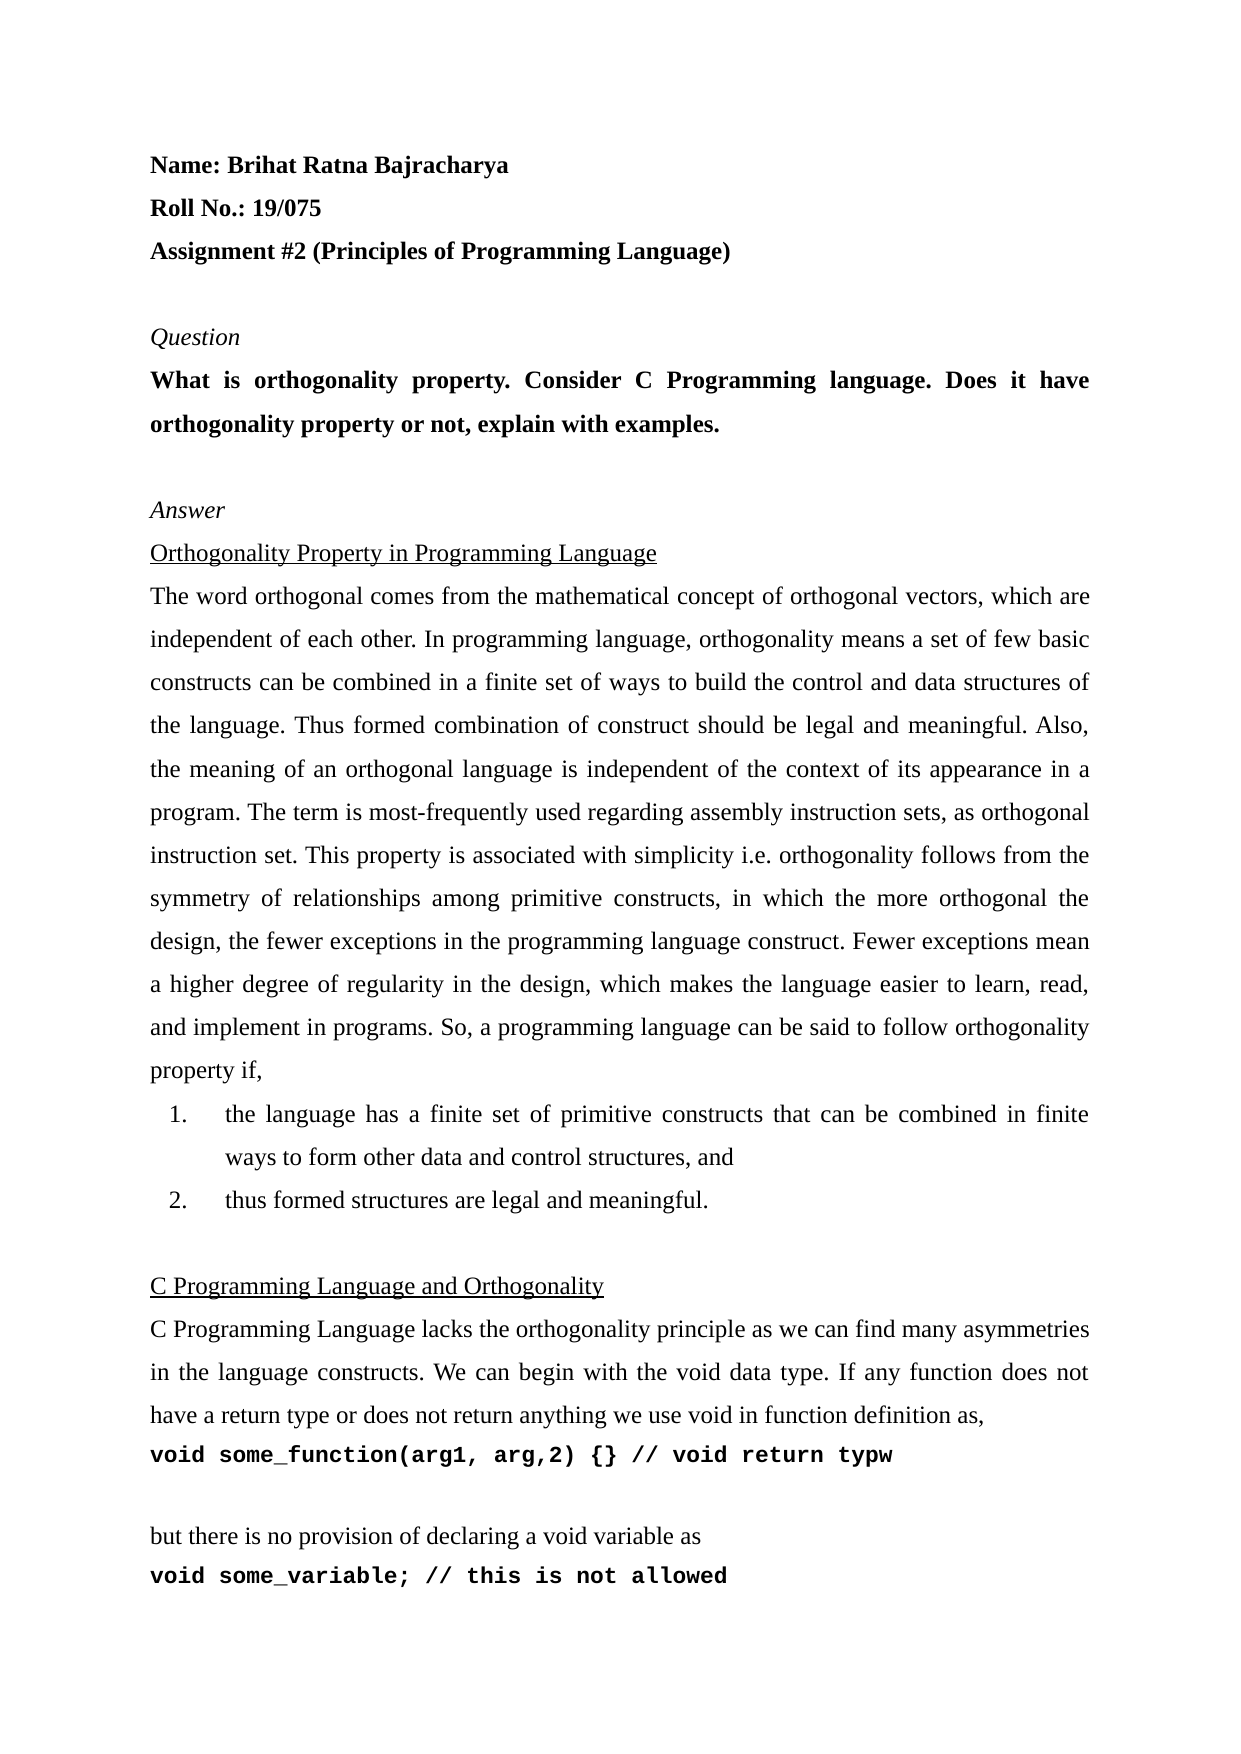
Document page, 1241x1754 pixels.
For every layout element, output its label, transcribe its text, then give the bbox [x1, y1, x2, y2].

text C Programming Language lacks the orthogonality principle as we can find many asymmetries in the language constructs. We can begin with the void data type. If any function does not have a return type or does not return anything we use void in function definition as, [150, 1314, 1091, 1429]
text Name: Brihat Ratna Bajracharya [150, 150, 1091, 179]
text The word orthogonal comes from the mathematical concept of orthogonal vectors, which are independent of each other. In programming language, orthogonality means a set of few basic constructs can be combined in a finite set of ways to build the control and data structures of the language. Thus formed combination of construct should be legal and meaningful. Also, the meaning of an orthogonal language is independent of the context of its appearance in a program. The term is most-frequently used regarding assembly instruction sets, as orthogonal instruction set. This property is associated with simplicity i.e. orthogonality follows from the symmetry of relationships among primitive constructs, in which the more orthogonal the design, the fewer exceptions in the programming language construct. Fewer exceptions mean a higher degree of regularity in the design, which makes the language easier to learn, read, and implement in programs. So, a programming language can be said to follow orthogonality property if, [150, 581, 1091, 1084]
text but there is no provision of declaring a void variable as [150, 1521, 1091, 1550]
text Assignment #2 (Principles of Programming Language) [150, 236, 1091, 265]
text Question [150, 322, 1091, 351]
text void some_function(arg1, arg,2) {} // void return typw [150, 1444, 1091, 1470]
text What is orthogonality property. Consider C Programming language. Does it have orthogonality property or not, explain with examples. [150, 366, 1091, 437]
text Answer [150, 495, 1091, 524]
text C Programming Language and Orthogonality [150, 1271, 1091, 1300]
text void some_variable; // this is not allowed [150, 1564, 1091, 1591]
text Orthogonality Property in Programming Language [150, 538, 1091, 567]
list the language has a finite set of primitive constructs that can be combined in finite ways to form other data and control structures, and [169, 1099, 1091, 1171]
list thus formed structures are legal and meaningful. [169, 1185, 1091, 1214]
text Roll No.: 19/075 [150, 193, 1091, 222]
